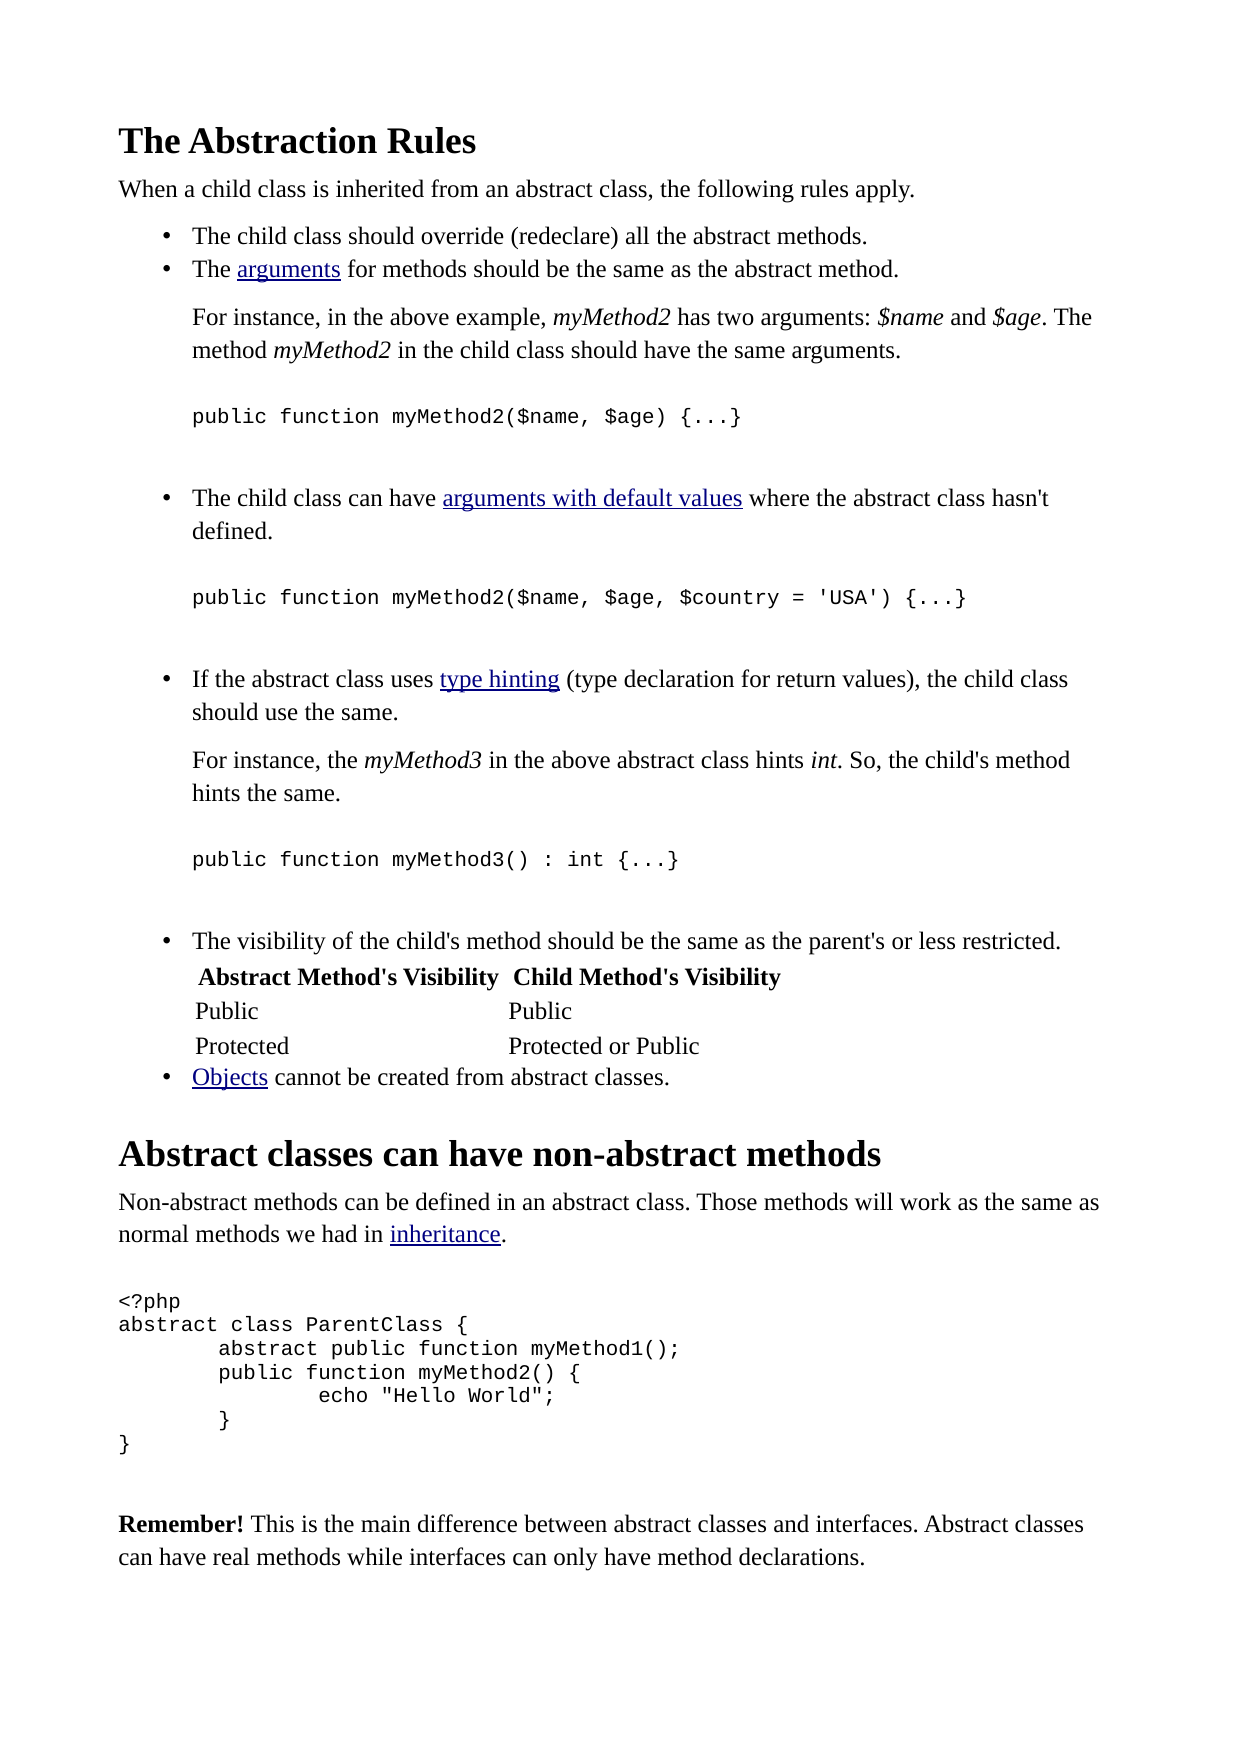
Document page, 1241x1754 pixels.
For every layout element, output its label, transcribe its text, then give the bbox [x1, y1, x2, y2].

list public function myMethod2($name, $age) {...} [162, 406, 1122, 430]
list If the abstract class uses type hinting (type declaration for return values), the child class should use the same. [162, 664, 1122, 726]
text When a child class is inherited from an abstract class, the following rules apply. [118, 174, 1122, 202]
text } [118, 1409, 1122, 1433]
list The child class should override (redeclare) all the abstract methods. [162, 221, 1122, 250]
table_cell Protected [192, 1028, 505, 1062]
list The arguments for methods should be the same as the abstract method. [162, 254, 1122, 283]
table_cell Public [192, 993, 505, 1028]
list For instance, in the above example, myMethod2 has two arguments: $name and $age. The method myMethod2 in the child class should have the same arguments. [162, 302, 1122, 364]
list Objects cannot be created from abstract classes. [162, 1062, 1122, 1091]
text Non-abstract methods can be defined in an abstract class. Those methods will work as the same as normal methods we had in inheritance. [118, 1187, 1122, 1248]
text } [118, 1433, 1122, 1456]
list The child class can have arguments with default values where the abstract class hasn't defined. [162, 483, 1122, 545]
table_header Child Method's Visibility [505, 959, 788, 993]
text <?php [118, 1291, 1122, 1314]
table_cell Protected or Public [505, 1028, 788, 1062]
text Remember! This is the main difference between abstract classes and interfaces. Abstract classes can have real methods while interfaces can only have method declarations. [118, 1509, 1122, 1571]
text echo "Hello World"; [118, 1385, 1122, 1409]
text abstract class ParentClass { [118, 1314, 1122, 1338]
list The visibility of the child's method should be the same as the parent's or less restricted. [162, 926, 1122, 954]
list For instance, the myMethod3 in the above abstract class hints int. So, the child's method hints the same. [162, 745, 1122, 806]
text abstract public function myMethod1(); [118, 1338, 1122, 1362]
text public function myMethod2() { [118, 1362, 1122, 1385]
subtitle The Abstraction Rules [118, 118, 1122, 161]
table_cell Public [505, 993, 788, 1028]
list public function myMethod3() : int {...} [162, 849, 1122, 873]
subtitle Abstract classes can have non-abstract methods [118, 1131, 1122, 1174]
list public function myMethod2($name, $age, $country = 'USA') {...} [162, 587, 1122, 611]
table_header Abstract Method's Visibility [192, 959, 505, 993]
